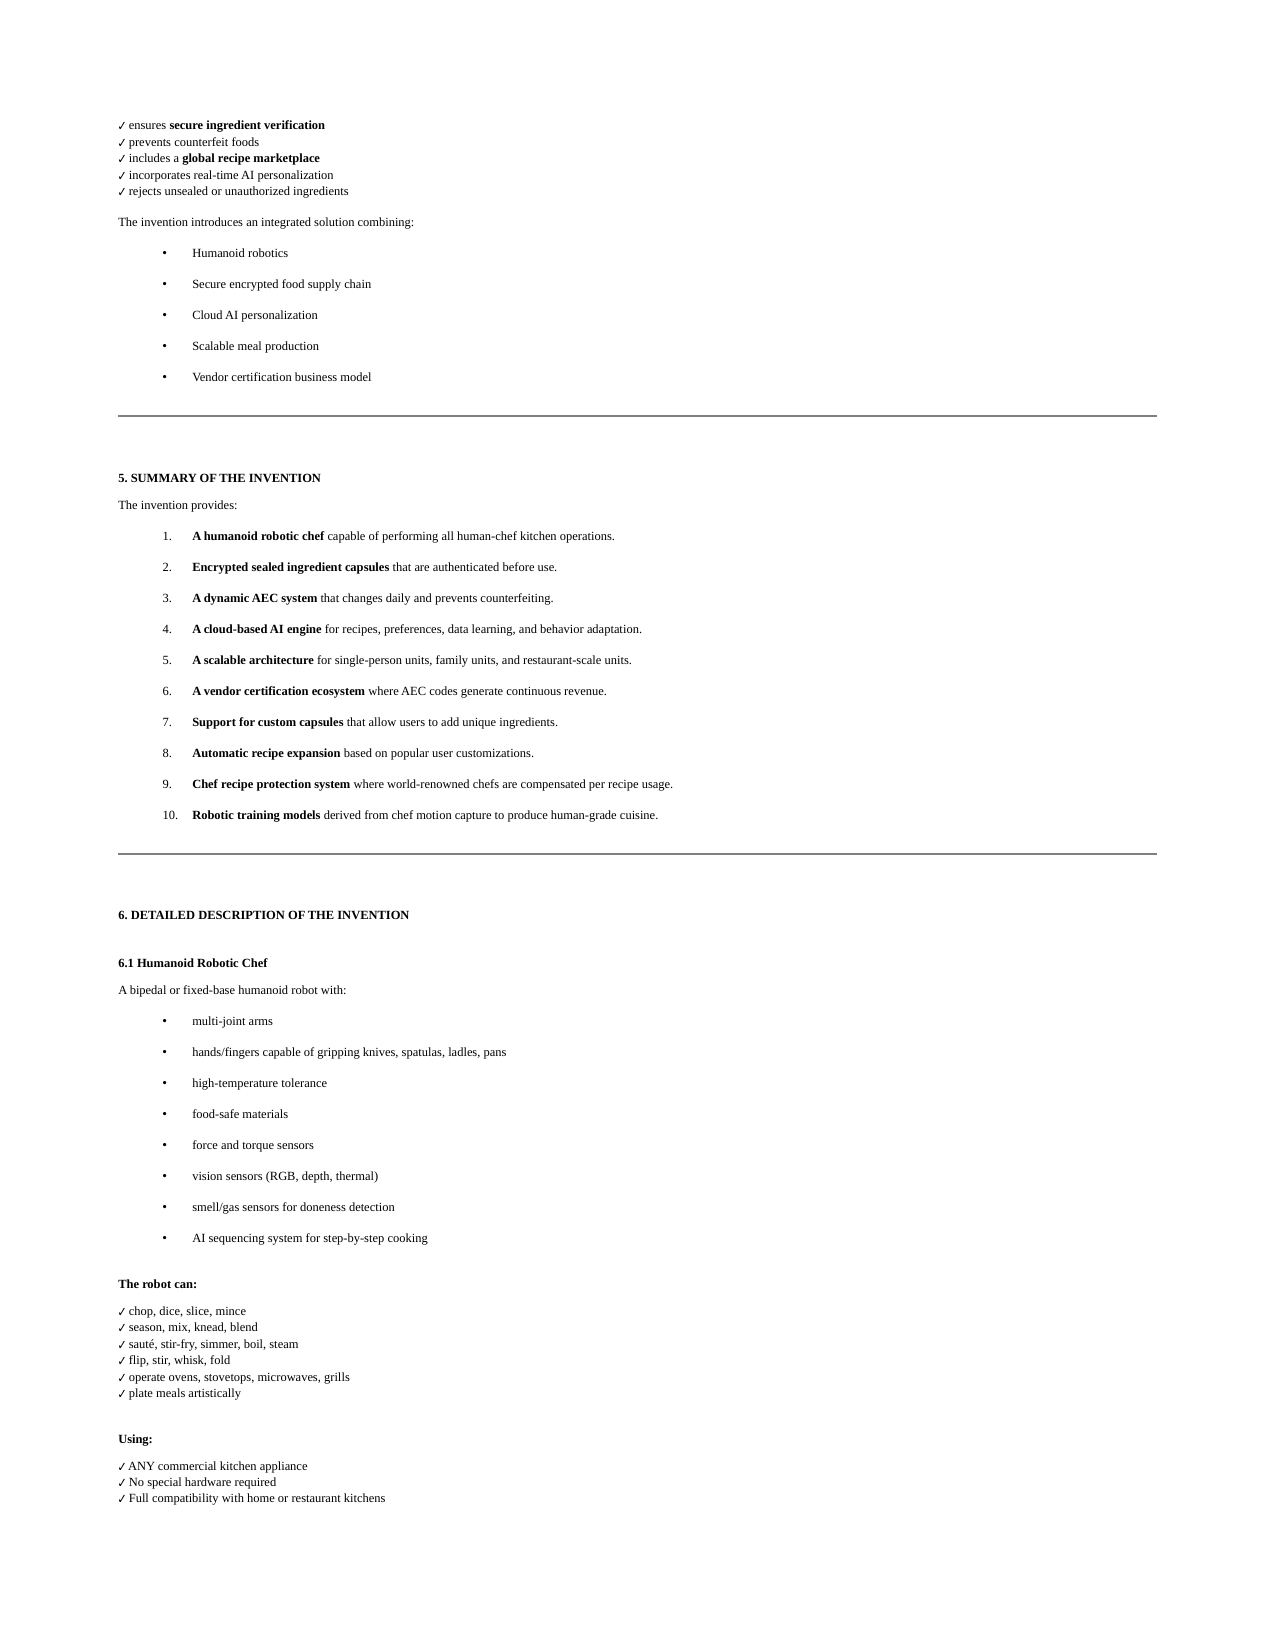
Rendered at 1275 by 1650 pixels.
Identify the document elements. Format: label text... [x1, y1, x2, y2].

text ✔ ensures secure ingredient verification ✔ prevents counterfeit foods ✔ includes a global recipe marketplace ✔ incorporates real-time AI personalization ✔ rejects unsealed or unauthorized ingredients [118, 118, 1157, 198]
list high-temperature tolerance [162, 1076, 1157, 1090]
list Secure encrypted food supply chain [162, 277, 1157, 291]
list Automatic recipe expansion based on popular user customizations. [162, 746, 1157, 760]
list Chef recipe protection system where world-renowned chefs are compensated per recipe usage. [162, 777, 1157, 791]
list Robotic training models derived from chef motion capture to produce human-grade cuisine. [162, 808, 1157, 822]
subtitle 6.1 Humanoid Robotic Chef [118, 956, 1157, 970]
list Humanoid robotics [162, 246, 1157, 260]
list Cloud AI personalization [162, 308, 1157, 322]
list AI sequencing system for step-by-step cooking [162, 1231, 1157, 1245]
list vision sensors (RGB, depth, thermal) [162, 1169, 1157, 1183]
text ✔ ANY commercial kitchen appliance ✔ No special hardware required ✔ Full compatibility with home or restaurant kitchens [118, 1458, 1157, 1506]
list Vendor certification business model [162, 370, 1157, 384]
list A vendor certification ecosystem where AEC codes generate continuous revenue. [162, 684, 1157, 698]
list Scalable meal production [162, 339, 1157, 353]
list hands/fingers capable of gripping knives, spatulas, ladles, pans [162, 1045, 1157, 1059]
list force and torque sensors [162, 1138, 1157, 1152]
list A dynamic AEC system that changes daily and prevents counterfeiting. [162, 591, 1157, 605]
subtitle 6. DETAILED DESCRIPTION OF THE INVENTION [118, 908, 1157, 922]
list food-safe materials [162, 1107, 1157, 1121]
subtitle The robot can: [118, 1277, 1157, 1291]
text A bipedal or fixed-base humanoid robot with: [118, 983, 1157, 997]
list A cloud-based AI engine for recipes, preferences, data learning, and behavior adaptation. [162, 622, 1157, 636]
list A humanoid robotic chef capable of performing all human-chef kitchen operations. [162, 528, 1157, 543]
list smell/gas sensors for doneness detection [162, 1200, 1157, 1214]
text The invention provides: [118, 497, 1157, 512]
list Encrypted sealed ingredient capsules that are authenticated before use. [162, 559, 1157, 574]
list Support for custom capsules that allow users to add unique ingredients. [162, 715, 1157, 729]
list multi-joint arms [162, 1014, 1157, 1028]
subtitle Using: [118, 1431, 1157, 1446]
subtitle 5. SUMMARY OF THE INVENTION [118, 471, 1157, 485]
text The invention introduces an integrated solution combining: [118, 215, 1157, 229]
text ✔ chop, dice, slice, mince ✔ season, mix, knead, blend ✔ sauté, stir-fry, simmer, boil, steam ✔ flip, stir, whisk, fold ✔ operate ovens, stovetops, microwaves, grills ✔ plate meals artistically [118, 1303, 1157, 1400]
list A scalable architecture for single-person units, family units, and restaurant-scale units. [162, 653, 1157, 667]
